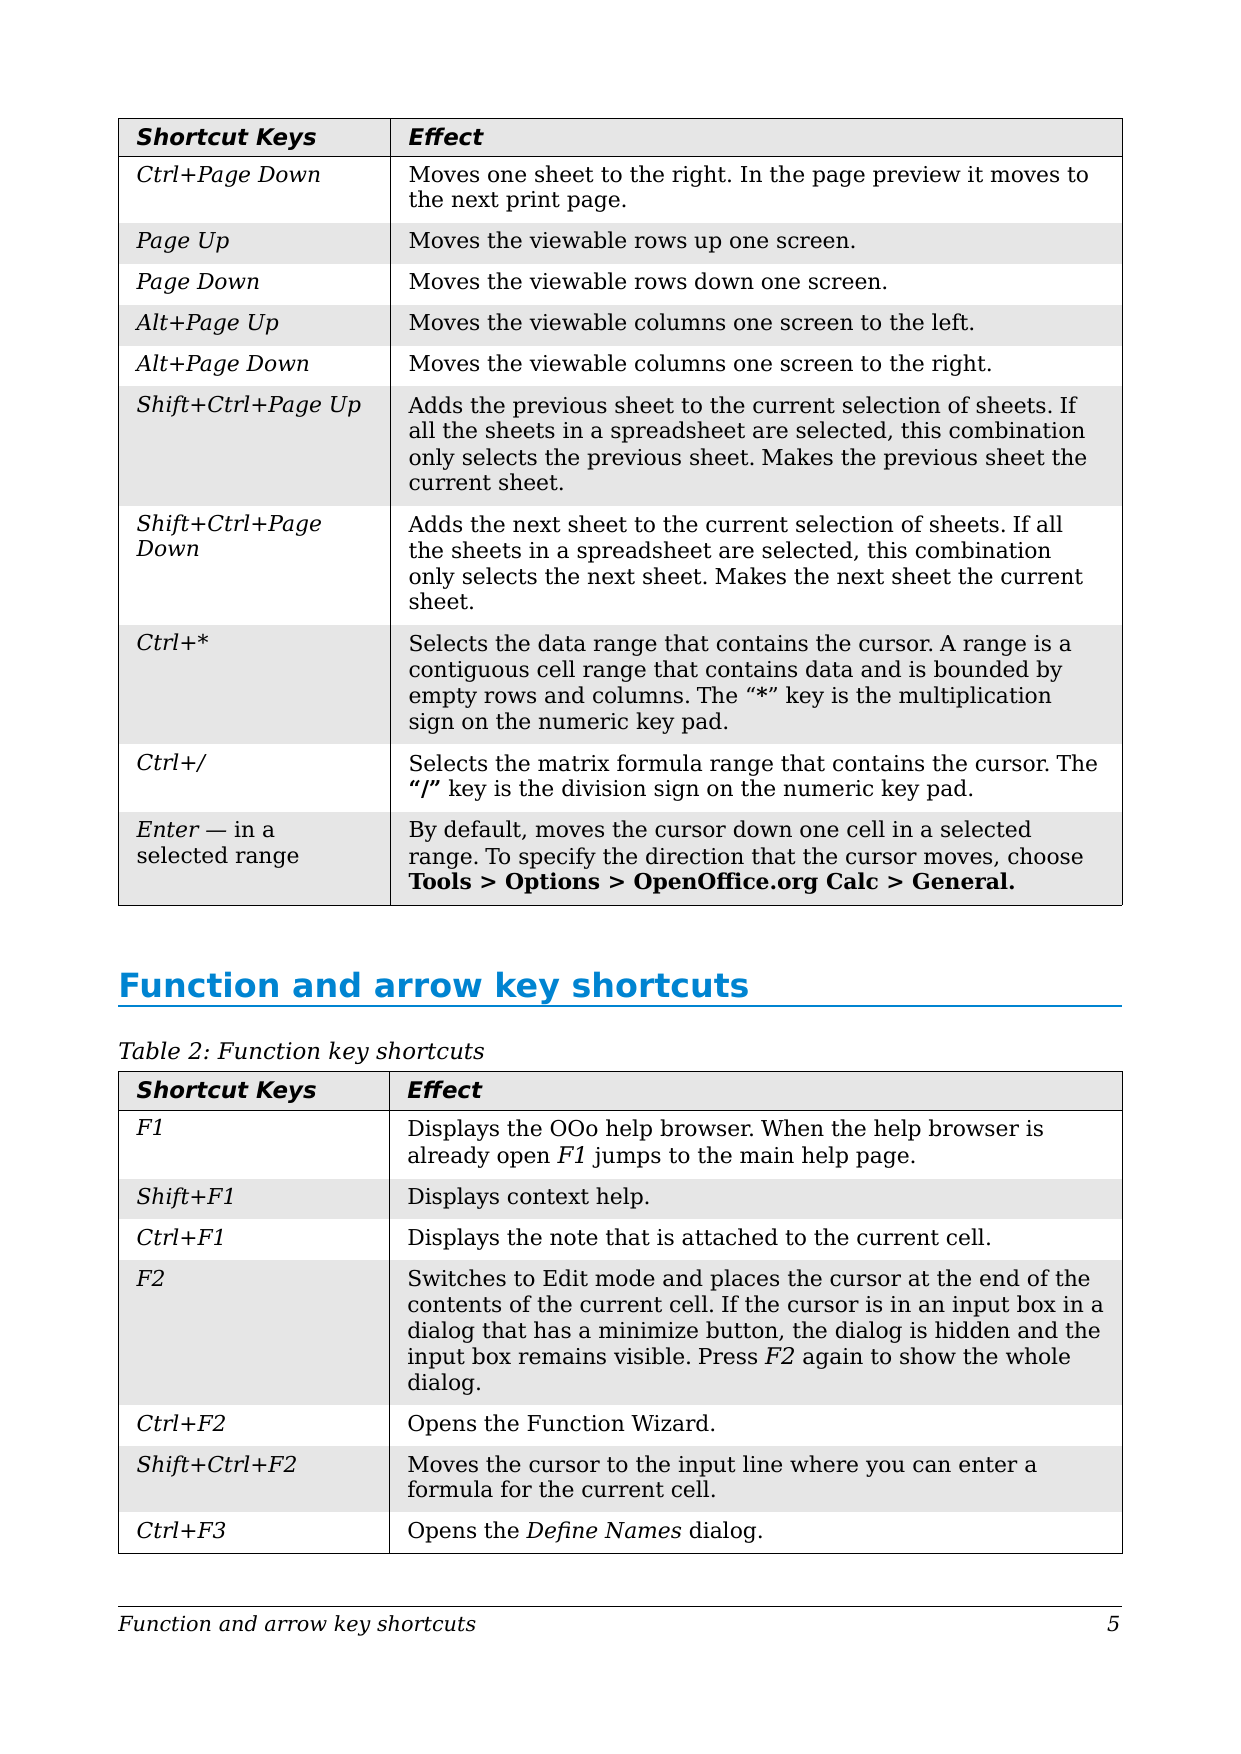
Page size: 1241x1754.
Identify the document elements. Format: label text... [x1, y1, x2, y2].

table_cell Ctrl+F2 [119, 1405, 389, 1446]
table_cell Alt+Page Down [119, 346, 390, 386]
table_header Shortcut Keys [119, 119, 390, 156]
table_cell Opens the Define Names dialog. [390, 1513, 1122, 1553]
table_cell Enter — in a selected range [119, 812, 390, 905]
table_cell Adds the next sheet to the current selection of sheets. If all the sheets in a spreadsheet are selected, this combination only selects the next sheet. Makes the next sheet the current sheet. [391, 506, 1122, 625]
text Table 2: Function key shortcuts [118, 1038, 1122, 1065]
table_cell Page Down [119, 264, 390, 304]
table_cell Ctrl+* [119, 625, 390, 744]
table_cell Ctrl+F1 [119, 1220, 389, 1260]
table_cell Selects the data range that contains the cursor. A range is a contiguous cell range that contains data and is bounded by empty rows and columns. The “*” key is the multiplication sign on the numeric key pad. [391, 625, 1122, 744]
table_cell Shift+Ctrl+F2 [119, 1446, 389, 1512]
table_cell Displays the note that is attached to the current cell. [390, 1220, 1122, 1260]
table_cell By default, moves the cursor down one cell in a selected range. To specify the direction that the cursor moves, choose Tools > Options > OpenOffice.org Calc > General. [391, 812, 1122, 905]
table_header Effect [390, 1072, 1122, 1110]
table_cell Shift+Ctrl+Page Up [119, 386, 390, 506]
table_cell Displays the OOo help browser. When the help browser is already open F1 jumps to the main help page. [390, 1111, 1122, 1178]
table_cell Moves the viewable columns one screen to the left. [391, 305, 1122, 346]
table_header Shortcut Keys [119, 1072, 389, 1110]
table_cell Moves the cursor to the input line where you can enter a formula for the current cell. [390, 1446, 1122, 1512]
table_cell Shift+F1 [119, 1179, 389, 1219]
table_cell Moves the viewable rows up one screen. [391, 223, 1122, 264]
table_cell Ctrl+F3 [119, 1513, 389, 1553]
table_cell Moves one sheet to the right. In the page preview it moves to the next print page. [391, 157, 1122, 223]
table_cell F2 [119, 1260, 389, 1405]
table_header Effect [391, 119, 1122, 156]
table_cell Moves the viewable rows down one screen. [391, 264, 1122, 304]
table_cell Displays context help. [390, 1179, 1122, 1219]
table_cell Moves the viewable columns one screen to the right. [391, 346, 1122, 386]
subtitle Function and arrow key shortcuts [118, 966, 1122, 1005]
table_cell Switches to Edit mode and places the cursor at the end of the contents of the current cell. If the cursor is in an input box in a dialog that has a minimize button, the dialog is hidden and the input box remains visible. Press F2 again to show the whole dialog. [390, 1260, 1122, 1405]
table_cell Opens the Function Wizard. [390, 1405, 1122, 1446]
table_cell Ctrl+/ [119, 744, 390, 812]
table_cell Adds the previous sheet to the current selection of sheets. If all the sheets in a spreadsheet are selected, this combination only selects the previous sheet. Makes the previous sheet the current sheet. [391, 386, 1122, 506]
table_cell Ctrl+Page Down [119, 157, 390, 223]
table_cell Shift+Ctrl+Page Down [119, 506, 390, 625]
table_cell F1 [119, 1111, 389, 1178]
table_cell Selects the matrix formula range that contains the cursor. The “/” key is the division sign on the numeric key pad. [391, 744, 1122, 812]
table_cell Page Up [119, 223, 390, 264]
table_cell Alt+Page Up [119, 305, 390, 346]
